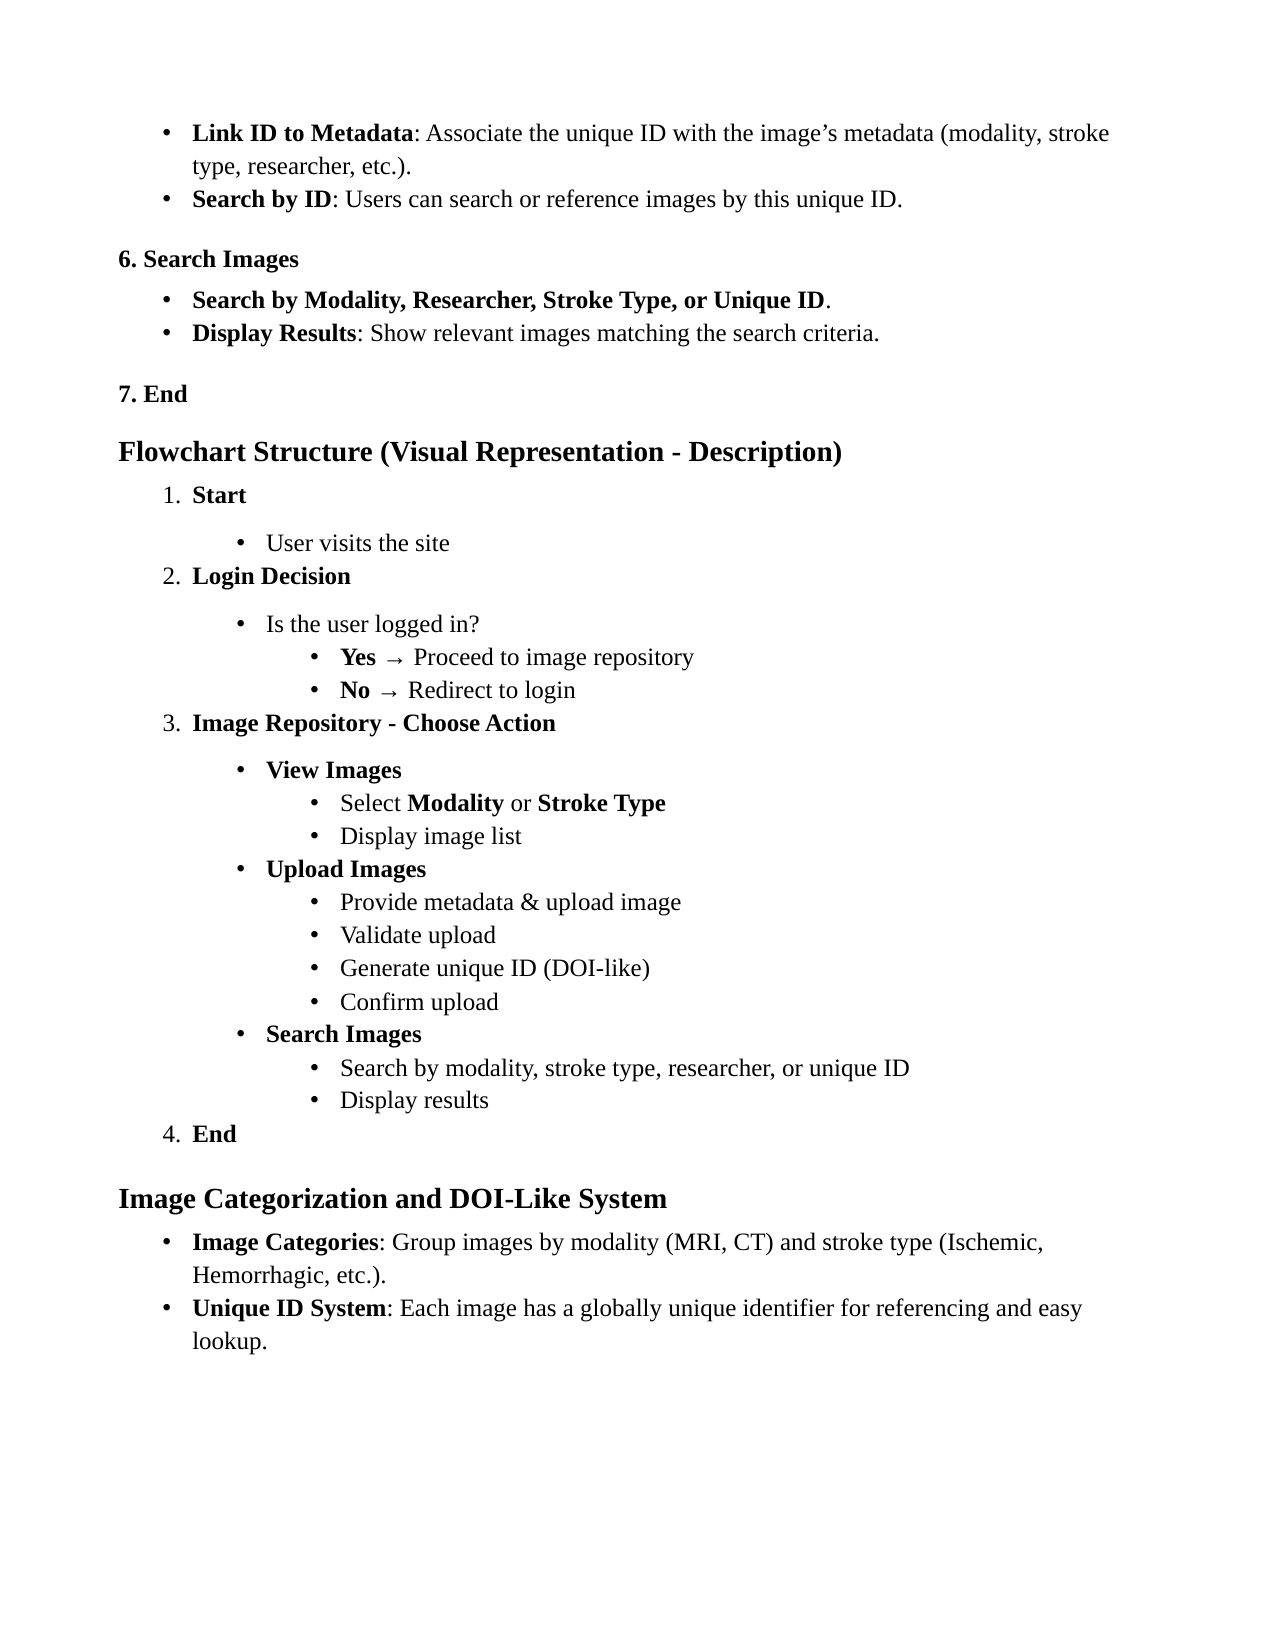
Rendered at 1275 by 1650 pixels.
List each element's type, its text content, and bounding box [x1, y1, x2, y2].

list Image Repository - Choose Action [162, 708, 1157, 737]
subtitle 7. End [118, 379, 1157, 407]
list Validate upload [310, 921, 1157, 949]
list Select Modality or Stroke Type [310, 788, 1157, 817]
list Unique ID System: Each image has a globally unique identifier for referencing and easy lookup. [162, 1293, 1157, 1355]
list View Images [236, 755, 1157, 784]
list Search by Modality, Researcher, Stroke Type, or Unique ID. [162, 286, 1157, 314]
list Search Images [236, 1019, 1157, 1048]
list Display image list [310, 821, 1157, 850]
list User visits the site [236, 528, 1157, 557]
subtitle 6. Search Images [118, 244, 1157, 273]
list Confirm upload [310, 987, 1157, 1015]
list Login Decision [162, 561, 1157, 590]
list Generate unique ID (DOI-like) [310, 953, 1157, 982]
list No → Redirect to login [310, 675, 1157, 703]
list Link ID to Metadata: Associate the unique ID with the image’s metadata (modality, stroke type, researcher, etc.). [162, 118, 1157, 180]
list Is the user logged in? [236, 609, 1157, 637]
subtitle Image Categorization and DOI-Like System [118, 1181, 1157, 1214]
list Provide metadata & upload image [310, 887, 1157, 916]
list Display Results: Show relevant images matching the search criteria. [162, 318, 1157, 347]
list Display results [310, 1086, 1157, 1114]
list Upload Images [236, 854, 1157, 883]
list Search by ID: Users can search or reference images by this unique ID. [162, 184, 1157, 213]
list Image Categories: Group images by modality (MRI, CT) and stroke type (Ischemic, Hemorrhagic, etc.). [162, 1227, 1157, 1289]
list End [162, 1119, 1157, 1147]
subtitle Flowchart Structure (Visual Representation - Description) [118, 434, 1157, 468]
list Yes → Proceed to image repository [310, 642, 1157, 671]
list Search by modality, stroke type, researcher, or unique ID [310, 1053, 1157, 1081]
list Start [162, 481, 1157, 509]
